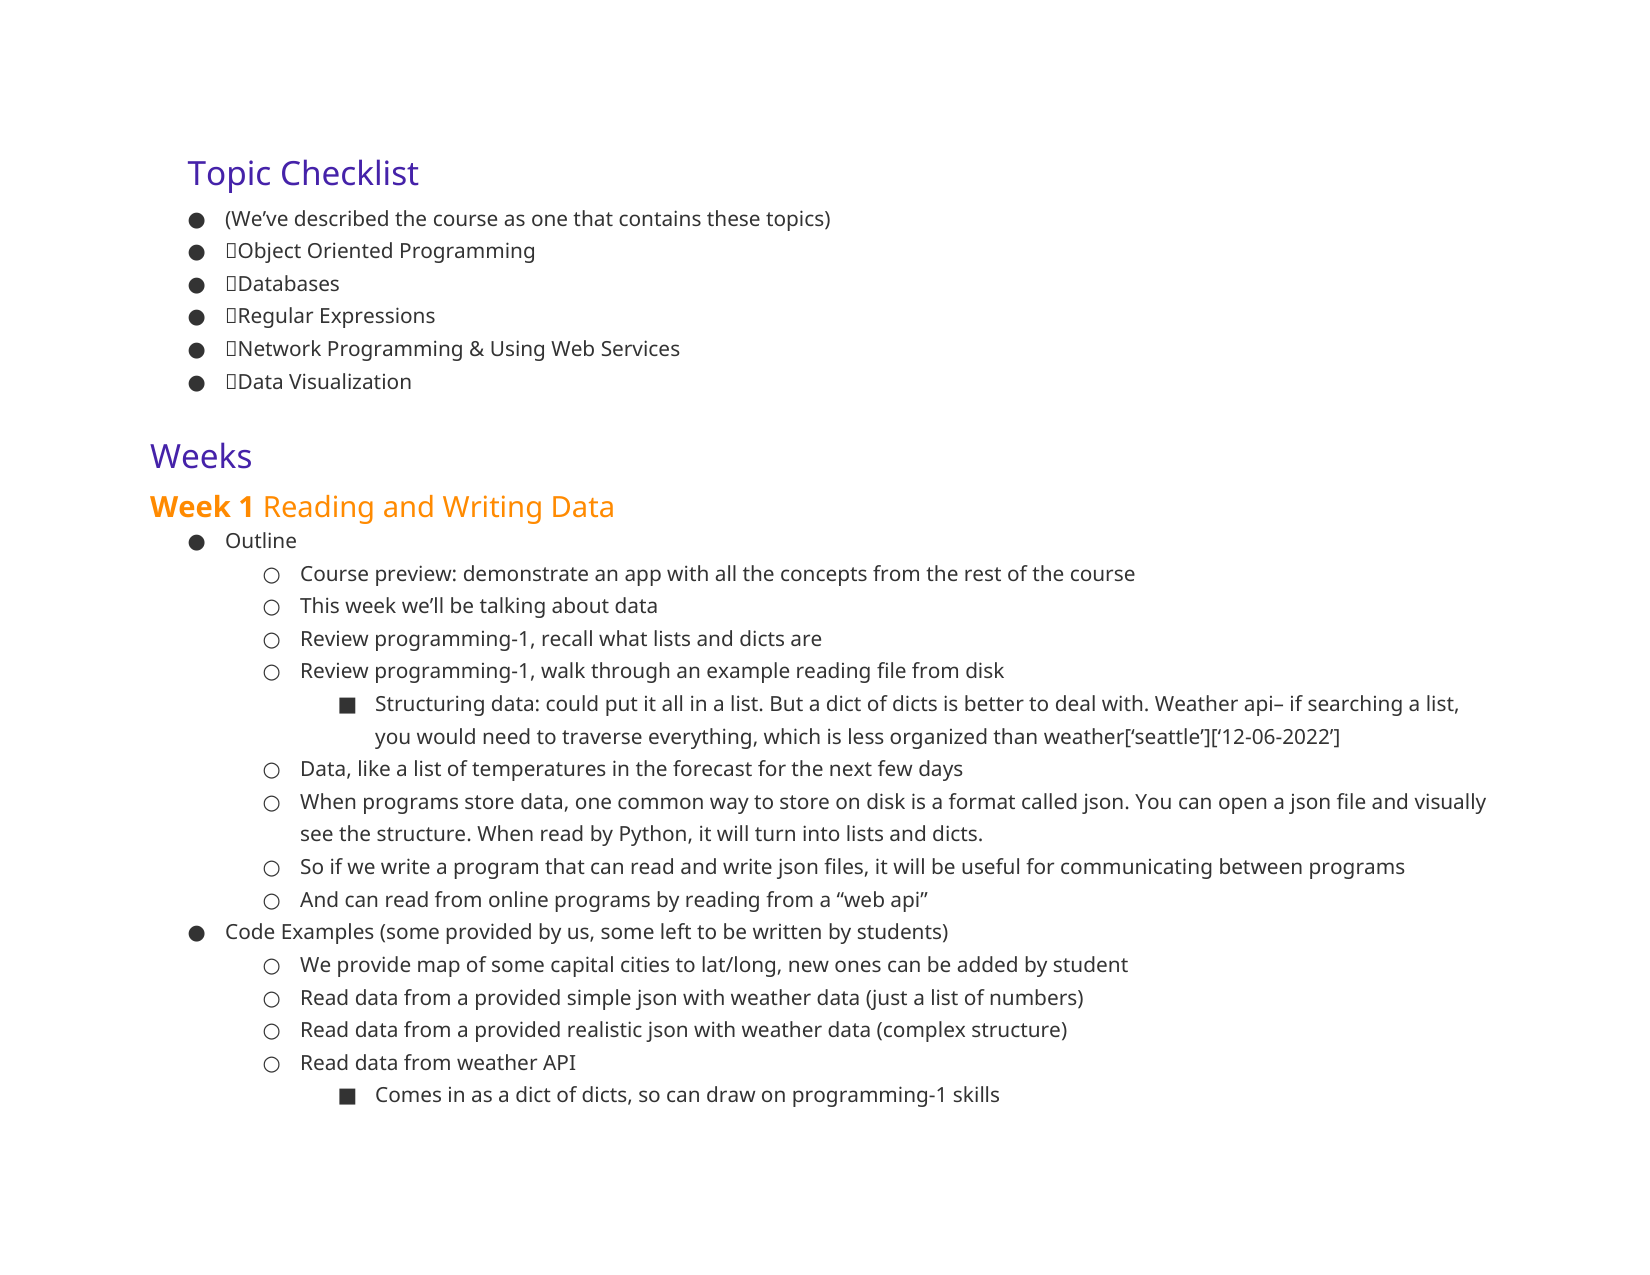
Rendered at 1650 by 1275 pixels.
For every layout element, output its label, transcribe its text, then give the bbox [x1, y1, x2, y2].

list Review programming-1, recall what lists and dicts are [262, 624, 1500, 652]
list ✅Regular Expressions [187, 302, 1500, 330]
list Course preview: demonstrate an app with all the concepts from the rest of the course [262, 559, 1500, 587]
list ✅Network Programming & Using Web Services [187, 334, 1500, 363]
list Review programming-1, walk through an example reading file from disk [262, 657, 1500, 685]
list Data, like a list of temperatures in the forecast for the next few days [262, 754, 1500, 783]
list And can read from online programs by reading from a “web api” [262, 885, 1500, 913]
list ✅Data Visualization [187, 367, 1500, 395]
list Outline [187, 526, 1500, 554]
list This week we’ll be talking about data [262, 591, 1500, 620]
list Comes in as a dict of dicts, so can draw on programming-1 skills [337, 1080, 1500, 1109]
list We provide map of some capital cities to lat/long, new ones can be added by student [262, 950, 1500, 978]
list So if we write a program that can read and write json files, it will be useful for communicating between programs [262, 852, 1500, 881]
list ✅Object Oriented Programming [187, 236, 1500, 265]
list When programs store data, one common way to store on disk is a format called json. You can open a json file and visually see the structure. When read by Python, it will turn into lists and dicts. [262, 787, 1500, 848]
subtitle Topic Checklist [187, 150, 1500, 195]
list Structuring data: could put it all in a list. But a dict of dicts is better to deal with. Weather api– if searching a list, you would need to traverse everything, which is less organized than weather[‘seattle’][‘12-06-2022’] [337, 689, 1500, 750]
list Read data from a provided simple json with weather data (just a list of numbers) [262, 983, 1500, 1011]
subtitle Week 1 Reading and Writing Data [150, 486, 1500, 526]
list Read data from weather API [262, 1048, 1500, 1076]
list ✅Databases [187, 269, 1500, 297]
subtitle Weeks [150, 433, 1500, 478]
list (We’ve described the course as one that contains these topics) [187, 204, 1500, 232]
list Read data from a provided realistic json with weather data (complex structure) [262, 1015, 1500, 1044]
list Code Examples (some provided by us, some left to be written by students) [187, 917, 1500, 946]
